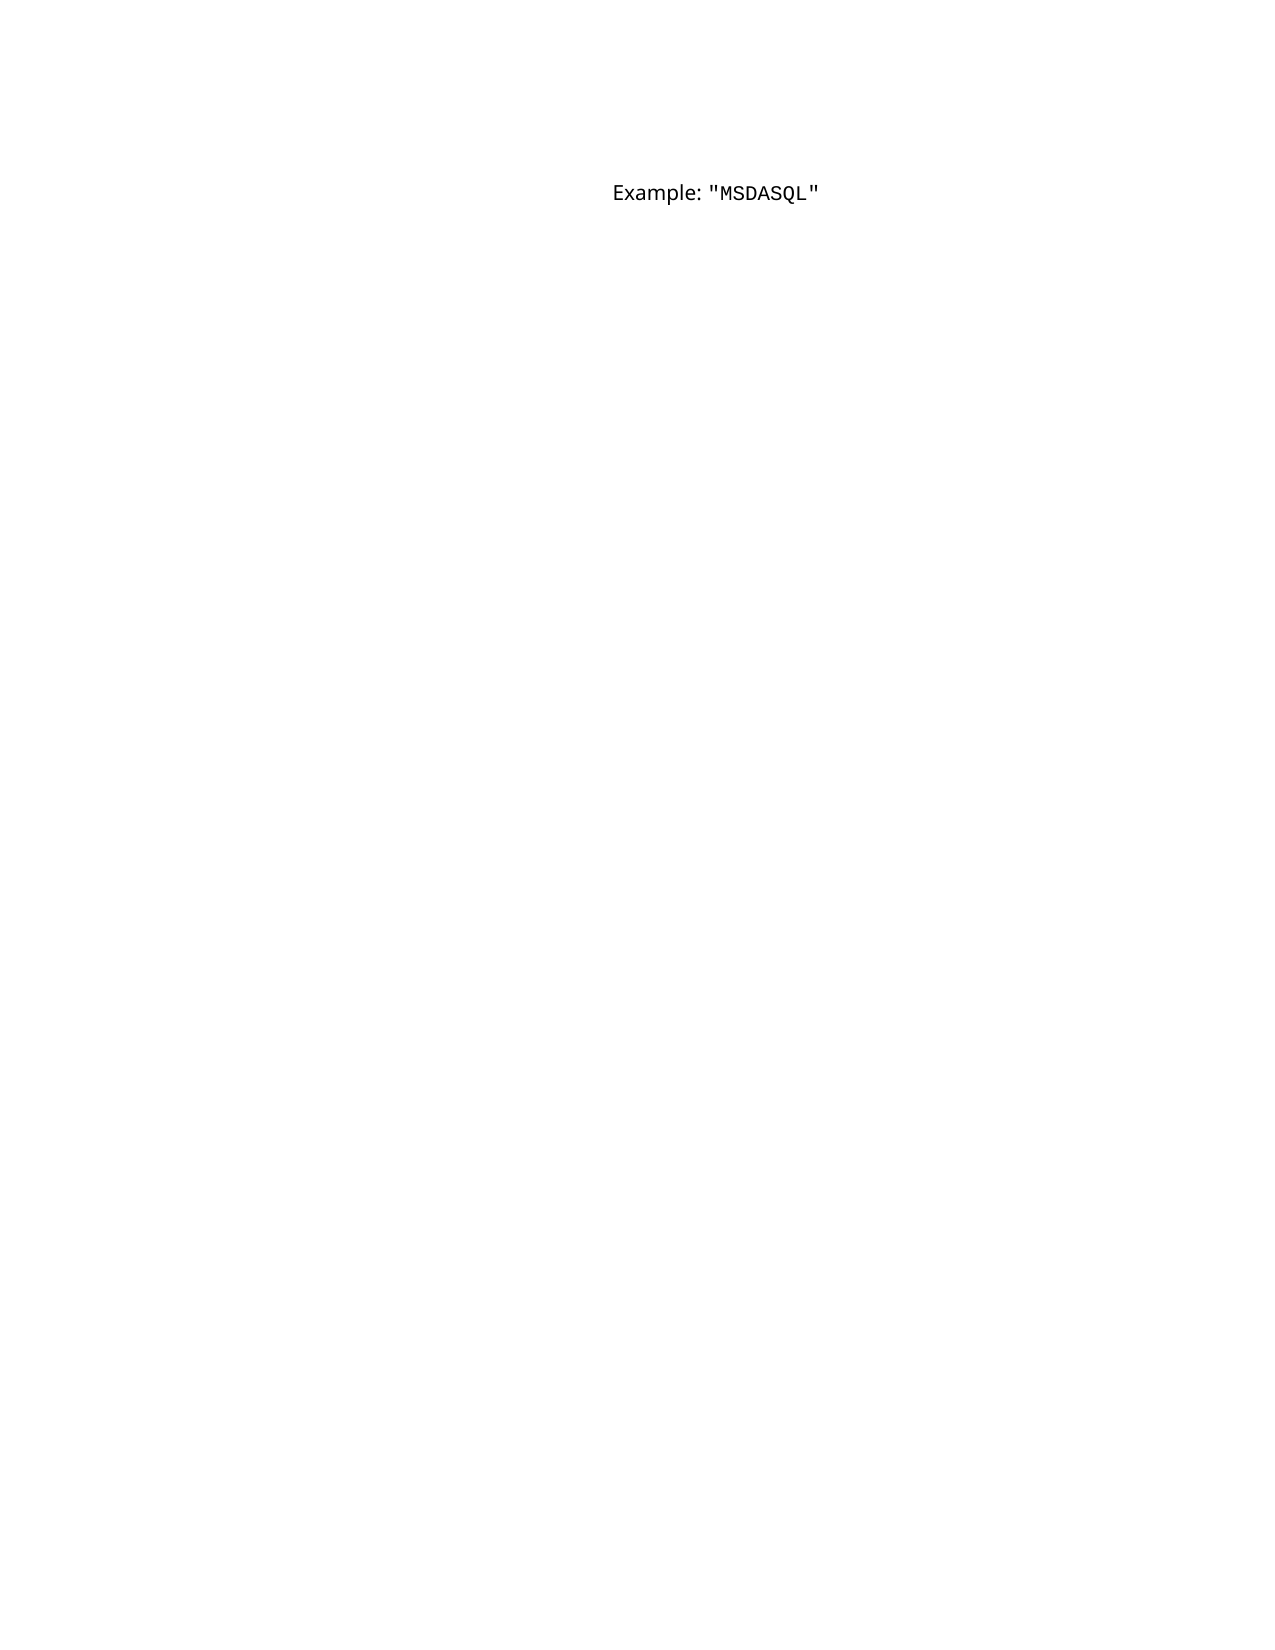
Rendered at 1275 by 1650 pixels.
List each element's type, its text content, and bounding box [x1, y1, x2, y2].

table_cell [182, 173, 445, 212]
table_cell [989, 173, 1111, 212]
table_cell [836, 173, 988, 212]
table_cell Example: "MSDASQL" [604, 173, 836, 212]
table_cell [445, 173, 604, 212]
